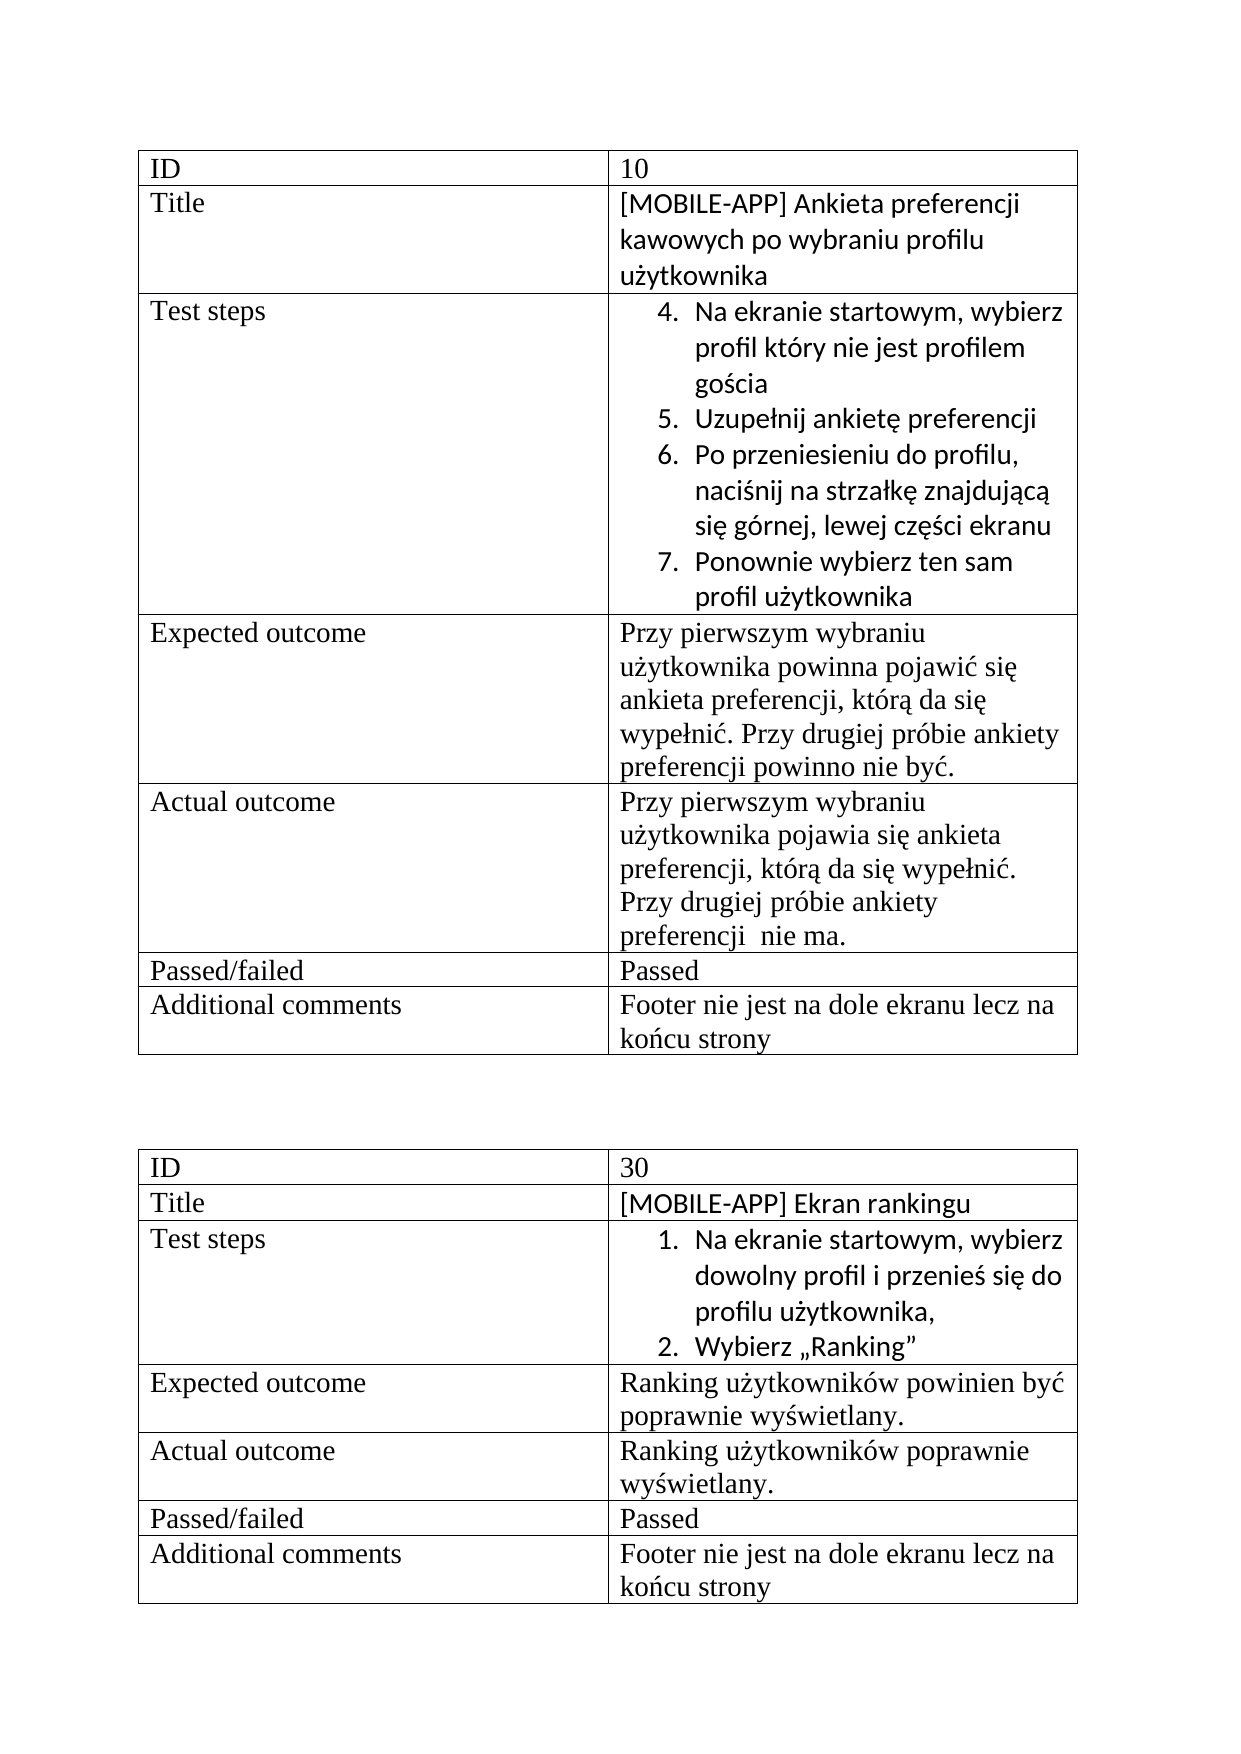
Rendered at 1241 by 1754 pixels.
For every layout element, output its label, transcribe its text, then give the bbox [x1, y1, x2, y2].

table_cell Przy pierwszym wybraniu użytkownika pojawia się ankieta preferencji, którą da się wypełnić. Przy drugiej próbie ankiety preferencji nie ma. [609, 784, 1077, 952]
table_cell Expected outcome [139, 615, 608, 783]
table_cell Actual outcome [139, 784, 608, 952]
table_cell Passed/failed [139, 1501, 608, 1535]
table_cell Na ekranie startowym, wybierz profil który nie jest profilem gościa Uzupełnij ankietę preferencji Po przeniesieniu do profilu, naciśnij na strzałkę znajdującą się górnej, lewej części ekranu Ponownie wybierz ten sam profil użytkownika [609, 294, 1077, 614]
table_cell Passed/failed [139, 953, 608, 986]
table_cell Title [139, 186, 608, 292]
table_header 10 [609, 151, 1077, 184]
table_cell Test steps [139, 294, 608, 614]
table_header ID [139, 1150, 608, 1184]
table_cell Ranking użytkowników poprawnie wyświetlany. [609, 1433, 1077, 1500]
table_cell Additional comments [139, 1536, 608, 1603]
table_header ID [139, 151, 608, 184]
table_cell Title [139, 1185, 608, 1220]
table_cell Actual outcome [139, 1433, 608, 1500]
table_header 30 [609, 1150, 1077, 1184]
table_cell Test steps [139, 1221, 608, 1364]
table_cell Expected outcome [139, 1365, 608, 1432]
table_cell Additional comments [139, 987, 608, 1054]
table_cell Ranking użytkowników powinien być poprawnie wyświetlany. [609, 1365, 1077, 1432]
table_cell [MOBILE-APP] Ekran rankingu [609, 1185, 1077, 1220]
table_cell Passed [609, 1501, 1077, 1535]
table_cell Footer nie jest na dole ekranu lecz na końcu strony [609, 1536, 1077, 1603]
table_cell Footer nie jest na dole ekranu lecz na końcu strony [609, 987, 1077, 1054]
table_cell Na ekranie startowym, wybierz dowolny profil i przenieś się do profilu użytkownika, Wybierz „Ranking” [609, 1221, 1077, 1364]
table_cell Przy pierwszym wybraniu użytkownika powinna pojawić się ankieta preferencji, którą da się wypełnić. Przy drugiej próbie ankiety preferencji powinno nie być. [609, 615, 1077, 783]
table_cell Passed [609, 953, 1077, 986]
table_cell [MOBILE-APP] Ankieta preferencji kawowych po wybraniu profilu użytkownika [609, 186, 1077, 292]
